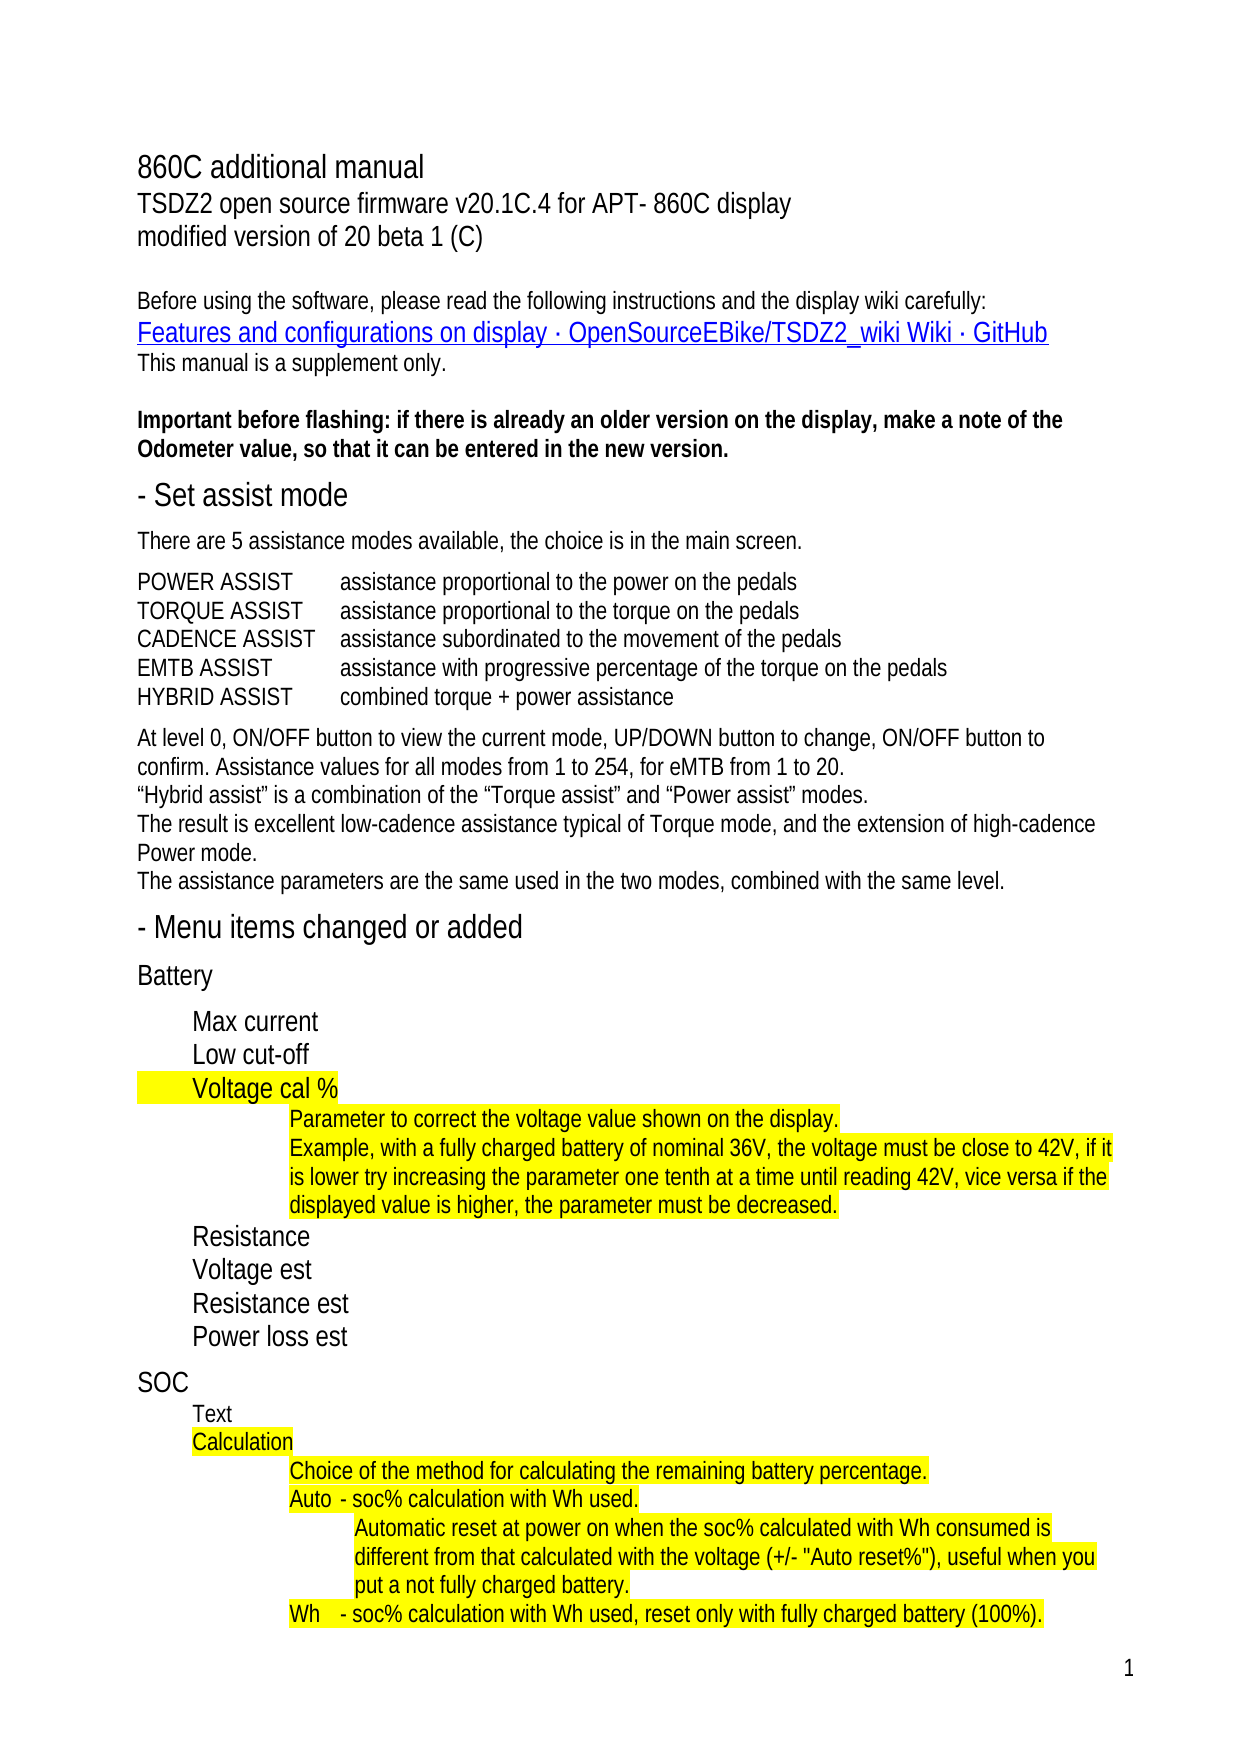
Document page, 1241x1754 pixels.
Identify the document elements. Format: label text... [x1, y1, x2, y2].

text HYBRID ASSIST combined torque + power assistance [137, 682, 1122, 710]
text Auto - soc% calculation with Wh used. [289, 1484, 1122, 1513]
text At level 0, ON/OFF button to view the current mode, UP/DOWN button to change, ON/OFF button to confirm. Assistance values for all modes from 1 to 254, for eMTB from 1 to 20. [137, 723, 1122, 780]
text Important before flashing: if there is already an older version on the display, make a note of the Odometer value, so that it can be entered in the new version. [137, 406, 1122, 463]
text - Menu items changed or added [137, 907, 1122, 946]
text Battery [137, 958, 1122, 991]
text 860C additional manual [137, 148, 1122, 186]
text CADENCE ASSIST assistance subordinated to the movement of the pedals [137, 624, 1122, 653]
text The assistance parameters are the same used in the two modes, combined with the same level. [137, 866, 1122, 895]
text This manual is a supplement only. [137, 348, 1122, 377]
text POWER ASSIST assistance proportional to the power on the pedals [137, 567, 1122, 596]
text Voltage est [137, 1252, 1122, 1286]
text “Hybrid assist” is a combination of the “Torque assist” and “Power assist” modes. [137, 780, 1122, 809]
text Wh - soc% calculation with Wh used, reset only with fully charged battery (100%). [289, 1599, 1122, 1628]
text Automatic reset at power on when the soc% calculated with Wh consumed is different from that calculated with the voltage (+/- "Auto reset%"), useful when you put a not fully charged battery. [354, 1513, 1122, 1599]
text Parameter to correct the voltage value shown on the display. [289, 1104, 1122, 1133]
text Choice of the method for calculating the remaining battery percentage. [289, 1456, 1122, 1484]
text Voltage cal % [137, 1071, 1122, 1104]
text Before using the software, please read the following instructions and the display wiki carefully: [137, 286, 1122, 315]
text modified version of 20 beta 1 (C) [137, 219, 1122, 253]
text Max current [137, 1004, 1122, 1037]
text Example, with a fully charged battery of nominal 36V, the voltage must be close to 42V, if it is lower try increasing the parameter one tenth at a time until reading 42V, vice versa if the displayed value is higher, the parameter must be decreased. [289, 1133, 1122, 1219]
text - Set assist mode [137, 475, 1122, 513]
text Text [137, 1398, 1122, 1427]
text Power loss est [137, 1319, 1122, 1353]
text Resistance [137, 1219, 1122, 1252]
text The result is excellent low-cadence assistance typical of Torque mode, and the extension of high-cadence Power mode. [137, 809, 1122, 866]
text There are 5 assistance modes available, the choice is in the main screen. [137, 526, 1122, 555]
text TSDZ2 open source firmware v20.1C.4 for APT- 860C display [137, 186, 1122, 219]
text Features and configurations on display · OpenSourceEBike/TSDZ2_wiki Wiki · GitHub [137, 315, 1122, 348]
text Resistance est [137, 1286, 1122, 1319]
text Low cut-off [137, 1037, 1122, 1071]
text EMTB ASSIST assistance with progressive percentage of the torque on the pedals [137, 653, 1122, 682]
text Calculation [137, 1427, 1122, 1456]
text TORQUE ASSIST assistance proportional to the torque on the pedals [137, 596, 1122, 624]
text SOC [137, 1365, 1122, 1398]
